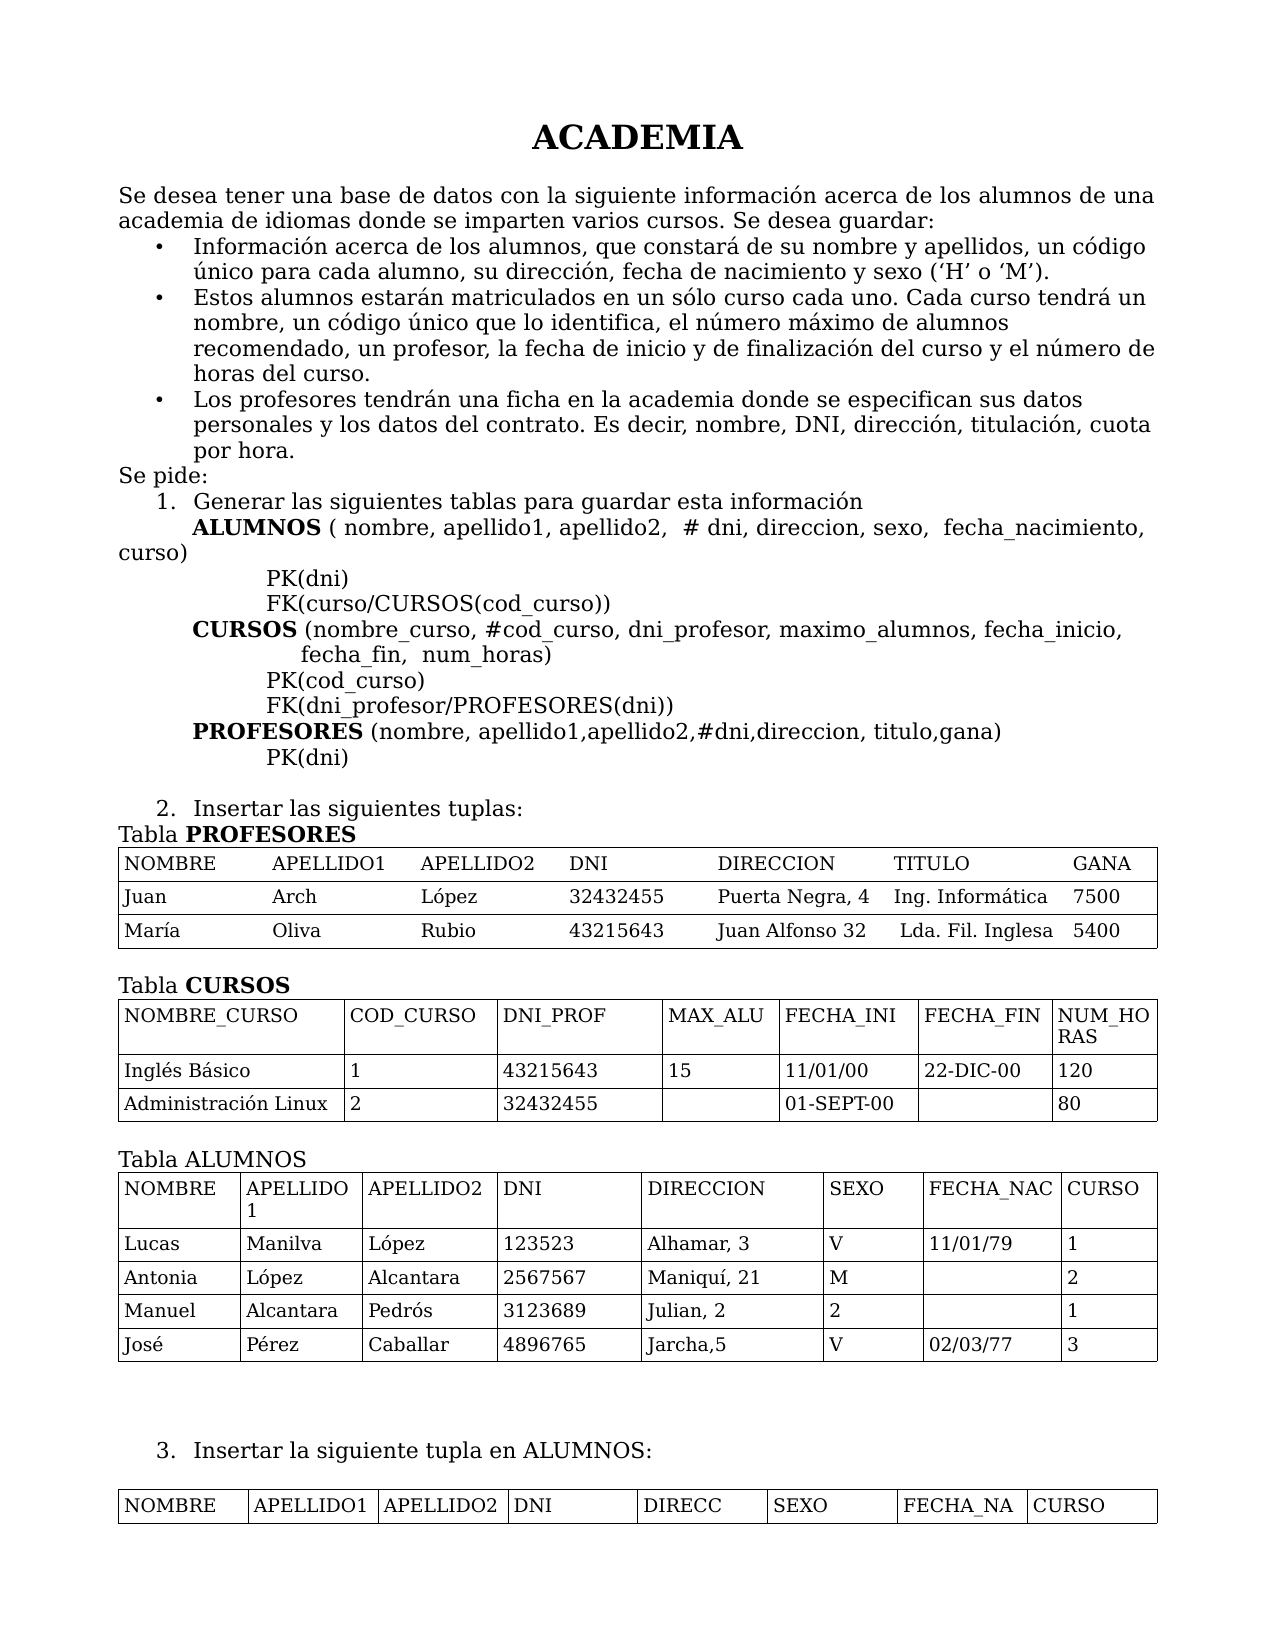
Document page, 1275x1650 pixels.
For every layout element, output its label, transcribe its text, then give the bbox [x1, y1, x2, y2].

table_cell 15 [663, 1055, 779, 1088]
table_header APELLIDO2 [379, 1490, 508, 1522]
text Tabla CURSOS [118, 973, 1157, 999]
table_cell V [824, 1229, 923, 1261]
list Los profesores tendrán una ficha en la academia donde se especifican sus datos personales y los datos del contrato. Es decir, nombre, DNI, dirección, titulación, cuota por hora. [156, 387, 1157, 463]
table_header NOMBRE [119, 848, 266, 881]
list Generar las siguientes tablas para guardar esta información [156, 489, 1157, 514]
table_cell 3123689 [498, 1295, 641, 1328]
text FK(dni_profesor/PROFESORES(dni)) [118, 694, 1157, 719]
table_cell [924, 1262, 1061, 1294]
table_header FECHA_NA [898, 1490, 1027, 1522]
table_cell 1 [345, 1055, 497, 1088]
table_cell Maniquí, 21 [642, 1262, 823, 1294]
table_cell 80 [1053, 1089, 1157, 1121]
text fecha_fin, num_horas) [118, 643, 1157, 668]
table_cell Alcantara [241, 1295, 362, 1328]
table_header NUM_HORAS [1053, 1000, 1157, 1054]
table_header MAX_ALU [663, 1000, 779, 1054]
table_cell Juan [119, 882, 266, 914]
table_cell 2 [345, 1089, 497, 1121]
text Se pide: [118, 463, 1157, 489]
table_cell Antonia [119, 1262, 240, 1294]
table_header DNI_PROF [498, 1000, 662, 1054]
table_cell Alhamar, 3 [642, 1229, 823, 1261]
table_header DNI [509, 1490, 637, 1522]
text PROFESORES (nombre, apellido1,apellido2,#dni,direccion, titulo,gana) [118, 719, 1157, 745]
table_cell Lda. Fil. Inglesa [888, 915, 1067, 947]
text Se desea tener una base de datos con la siguiente información acerca de los alumnos de una academia de idiomas donde se imparten varios cursos. Se desea guardar: [118, 183, 1157, 234]
table_cell 3 [1062, 1329, 1157, 1361]
list Estos alumnos estarán matriculados en un sólo curso cada uno. Cada curso tendrá un nombre, un código único que lo identifica, el número máximo de alumnos recomendado, un profesor, la fecha de inicio y de finalización del curso y el número de horas del curso. [156, 285, 1157, 387]
table_cell 5400 [1067, 915, 1157, 947]
table_cell Arch [266, 882, 415, 914]
table_cell 2 [1062, 1262, 1157, 1294]
table_header COD_CURSO [345, 1000, 497, 1054]
table_cell 32432455 [563, 882, 712, 914]
text PK(dni) [118, 745, 1157, 770]
table_cell Administración Linux [119, 1089, 344, 1121]
table_cell [924, 1295, 1061, 1328]
table_header FECHA_INI [780, 1000, 918, 1054]
table_cell 43215643 [498, 1055, 662, 1088]
table_header APELLIDO1 [241, 1173, 362, 1227]
table_header NOMBRE [119, 1490, 248, 1522]
table_cell López [415, 882, 563, 914]
table_cell Pedrós [363, 1295, 497, 1328]
list Insertar la siguiente tupla en ALUMNOS: [156, 1438, 1157, 1463]
table_cell Oliva [266, 915, 415, 947]
table_header APELLIDO1 [249, 1490, 378, 1522]
table_cell Juan Alfonso 32 [712, 915, 888, 947]
text CURSOS (nombre_curso, #cod_curso, dni_profesor, maximo_alumnos, fecha_inicio, [118, 617, 1157, 643]
table_cell 7500 [1067, 882, 1157, 914]
table_cell 2567567 [498, 1262, 641, 1294]
table_cell 1 [1062, 1295, 1157, 1328]
table_cell 43215643 [563, 915, 712, 947]
table_cell 2 [824, 1295, 923, 1328]
table_header GANA [1067, 848, 1157, 881]
table_cell José [119, 1329, 240, 1361]
table_header SEXO [768, 1490, 897, 1522]
table_cell 01/11/00 [780, 1055, 918, 1088]
table_cell 01/11/79 [924, 1229, 1061, 1261]
text ALUMNOS ( nombre, apellido1, apellido2, # dni, direccion, sexo, fecha_nacimiento, curso) [118, 514, 1157, 566]
table_cell Rubio [415, 915, 563, 947]
text PK(dni) [118, 566, 1157, 591]
table_cell Alcantara [363, 1262, 497, 1294]
table_cell 123523 [498, 1229, 641, 1261]
table_cell María [119, 915, 266, 947]
table_cell Ing. Informática [888, 882, 1067, 914]
table_header NOMBRE_CURSO [119, 1000, 344, 1054]
table_cell Inglés Básico [119, 1055, 344, 1088]
table_cell Julian, 2 [642, 1295, 823, 1328]
table_header NOMBRE [119, 1173, 240, 1227]
table_cell 4896765 [498, 1329, 641, 1361]
table_header APELLIDO2 [415, 848, 563, 881]
list Información acerca de los alumnos, que constará de su nombre y apellidos, un código único para cada alumno, su dirección, fecha de nacimiento y sexo (‘H’ o ‘M’). [156, 234, 1157, 285]
table_cell López [241, 1262, 362, 1294]
table_cell M [824, 1262, 923, 1294]
table_header FECHA_NAC [924, 1173, 1061, 1227]
table_header APELLIDO2 [363, 1173, 497, 1227]
table_header APELLIDO1 [266, 848, 415, 881]
table_cell 1 [1062, 1229, 1157, 1261]
table_header SEXO [824, 1173, 923, 1227]
table_cell Pérez [241, 1329, 362, 1361]
table_header DIRECCION [712, 848, 888, 881]
table_header DNI [563, 848, 712, 881]
table_cell Lucas [119, 1229, 240, 1261]
table_header TITULO [888, 848, 1067, 881]
table_cell Puerta Negra, 4 [712, 882, 888, 914]
text FK(curso/CURSOS(cod_curso)) [118, 591, 1157, 617]
table_header FECHA_FIN [919, 1000, 1052, 1054]
table_header DNI [498, 1173, 641, 1227]
table_header CURSO [1028, 1490, 1157, 1522]
list Insertar las siguientes tuplas: [156, 796, 1157, 821]
table_cell Manuel [119, 1295, 240, 1328]
table_cell 120 [1053, 1055, 1157, 1088]
table_cell Jarcha,5 [642, 1329, 823, 1361]
table_cell López [363, 1229, 497, 1261]
table_cell 03/02/77 [924, 1329, 1061, 1361]
table_cell 32432455 [498, 1089, 662, 1121]
table_cell V [824, 1329, 923, 1361]
table_cell [663, 1089, 779, 1121]
table_cell 22-DIC-00 [919, 1055, 1052, 1088]
text PK(cod_curso) [118, 668, 1157, 694]
table_header DIRECC [638, 1490, 767, 1522]
table_cell Caballar [363, 1329, 497, 1361]
text Tabla ALUMNOS [118, 1147, 1157, 1172]
table_cell Manilva [241, 1229, 362, 1261]
text Tabla PROFESORES [118, 821, 1157, 847]
table_cell [919, 1089, 1052, 1121]
text ACADEMIA [118, 118, 1157, 157]
table_header DIRECCION [642, 1173, 823, 1227]
table_header CURSO [1062, 1173, 1157, 1227]
table_cell 01-SEPT-00 [780, 1089, 918, 1121]
